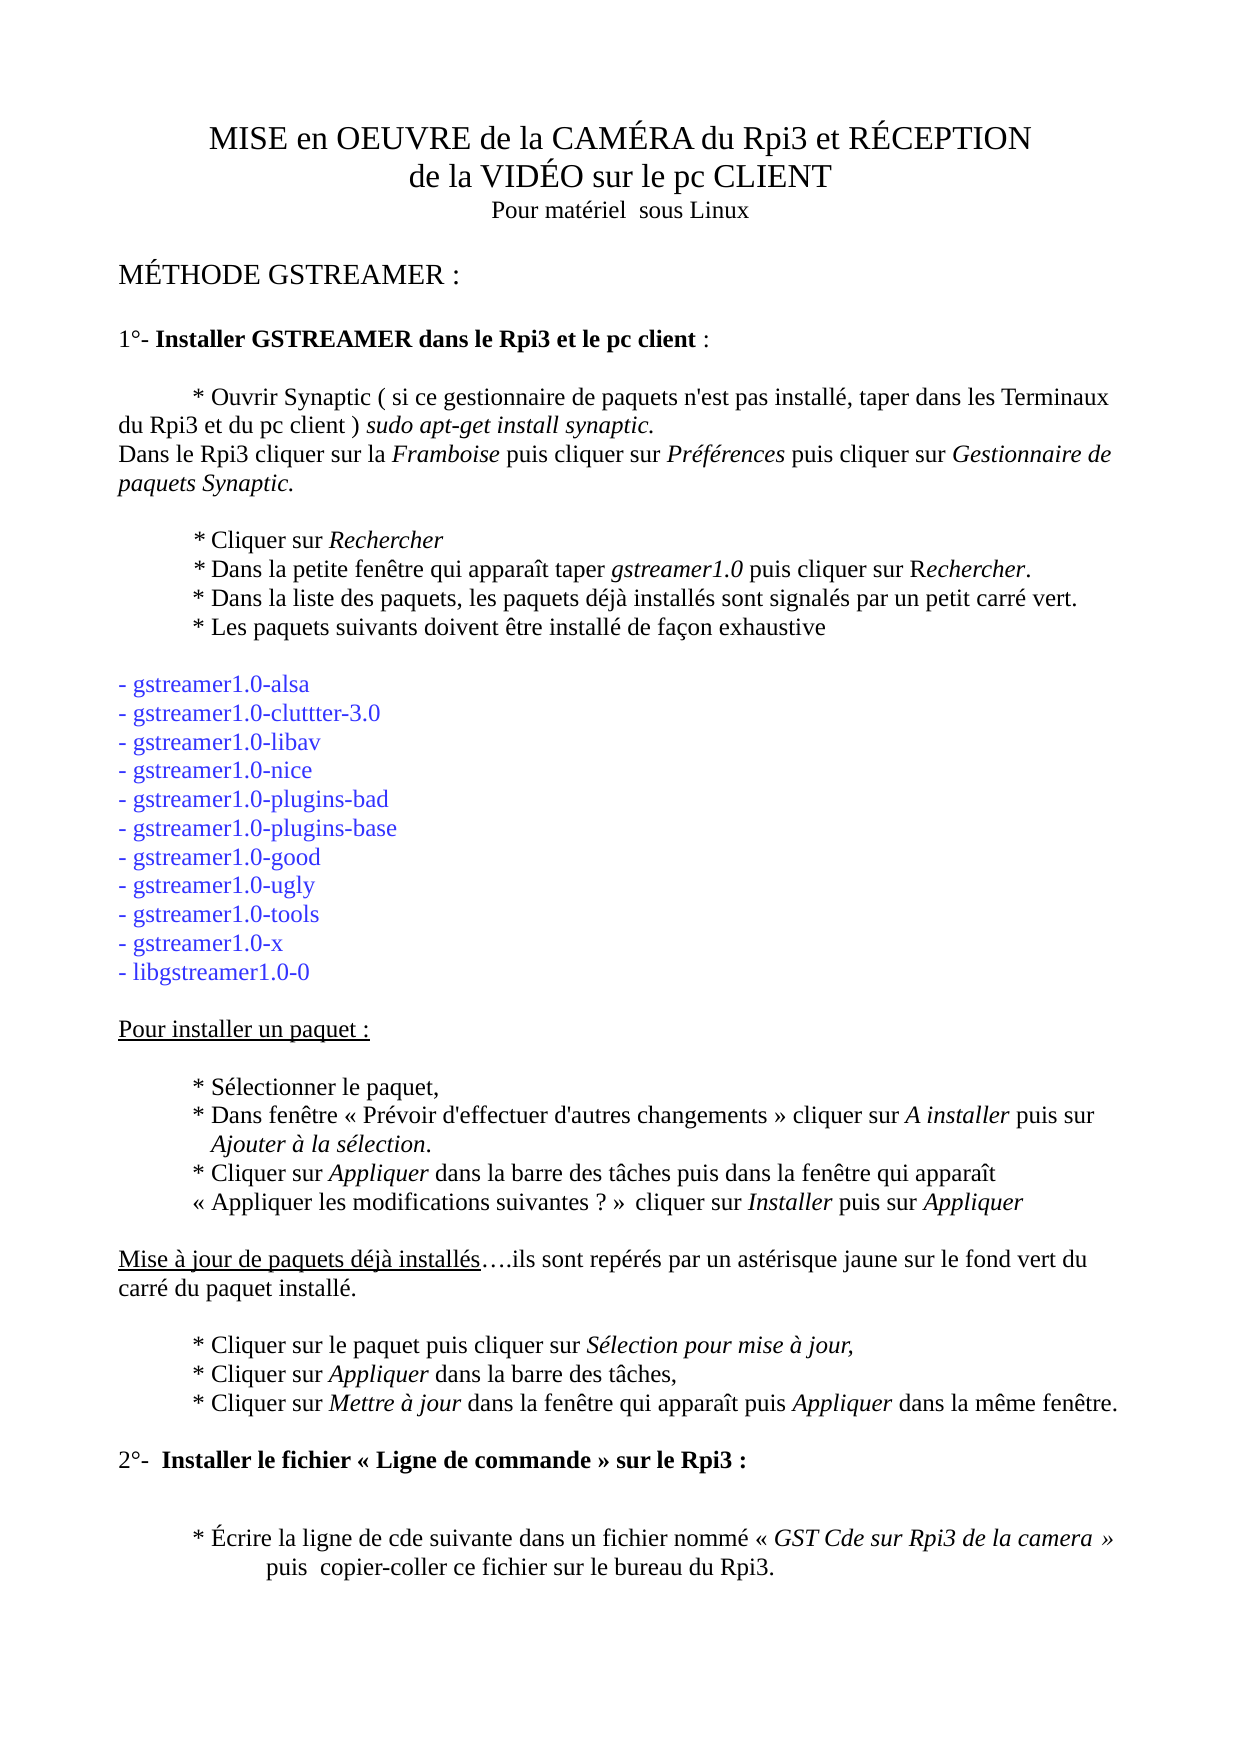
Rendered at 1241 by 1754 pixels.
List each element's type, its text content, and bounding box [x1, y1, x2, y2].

text Pour matériel sous Linux [118, 195, 1122, 223]
text 1°- Installer GSTREAMER dans le Rpi3 et le pc client : [118, 324, 1122, 353]
text Pour installer un paquet : [118, 1014, 1122, 1043]
text 2°- Installer le fichier « Ligne de commande » sur le Rpi3 : [118, 1445, 1122, 1474]
text * Les paquets suivants doivent être installé de façon exhaustive [118, 612, 1122, 640]
text * Cliquer sur Mettre à jour dans la fenêtre qui apparaît puis Appliquer dans la même fenêtre. [118, 1388, 1122, 1417]
text * Cliquer sur Appliquer dans la barre des tâches, [118, 1359, 1122, 1388]
text - gstreamer1.0-alsa [118, 669, 1122, 698]
text - gstreamer1.0-libav [118, 727, 1122, 755]
text - gstreamer1.0-good [118, 842, 1122, 870]
text * Cliquer sur Appliquer dans la barre des tâches puis dans la fenêtre qui apparaît « Appliquer les modifications suivantes ? » cliquer sur Installer puis sur Appliquer [118, 1158, 1122, 1215]
text Mise à jour de paquets déjà installés….ils sont repérés par un astérisque jaune sur le fond vert du carré du paquet installé. [118, 1244, 1122, 1302]
text - gstreamer1.0-nice [118, 755, 1122, 784]
text * Cliquer sur Rechercher [118, 525, 1122, 554]
text * Sélectionner le paquet, [118, 1072, 1122, 1100]
text * Dans la petite fenêtre qui apparaît taper gstreamer1.0 puis cliquer sur Rechercher. [118, 554, 1122, 583]
text - gstreamer1.0-tools [118, 899, 1122, 928]
text - gstreamer1.0-plugins-base [118, 813, 1122, 842]
text - gstreamer1.0-cluttter-3.0 [118, 698, 1122, 727]
text de la VIDÉO sur le pc CLIENT [118, 156, 1122, 195]
text * Écrire la ligne de cde suivante dans un fichier nommé « GST Cde sur Rpi3 de la camera » puis copier-coller ce fichier sur le bureau du Rpi3. [118, 1523, 1122, 1581]
text Dans le Rpi3 cliquer sur la Framboise puis cliquer sur Préférences puis cliquer sur Gestionnaire de paquets Synaptic. [118, 439, 1122, 497]
text - gstreamer1.0-plugins-bad [118, 784, 1122, 813]
text * Cliquer sur le paquet puis cliquer sur Sélection pour mise à jour, [118, 1330, 1122, 1359]
text * Ouvrir Synaptic ( si ce gestionnaire de paquets n'est pas installé, taper dans les Terminaux du Rpi3 et du pc client ) sudo apt-get install synaptic. [118, 382, 1122, 439]
text - gstreamer1.0-x [118, 928, 1122, 957]
text * Dans la liste des paquets, les paquets déjà installés sont signalés par un petit carré vert. [118, 583, 1122, 612]
text - libgstreamer1.0-0 [118, 957, 1122, 985]
text * Dans fenêtre « Prévoir d'effectuer d'autres changements » cliquer sur A installer puis sur Ajouter à la sélection. [118, 1100, 1122, 1158]
text MISE en OEUVRE de la CAMÉRA du Rpi3 et RÉCEPTION [118, 118, 1122, 156]
text - gstreamer1.0-ugly [118, 870, 1122, 899]
text MÉTHODE GSTREAMER : [118, 257, 1122, 291]
